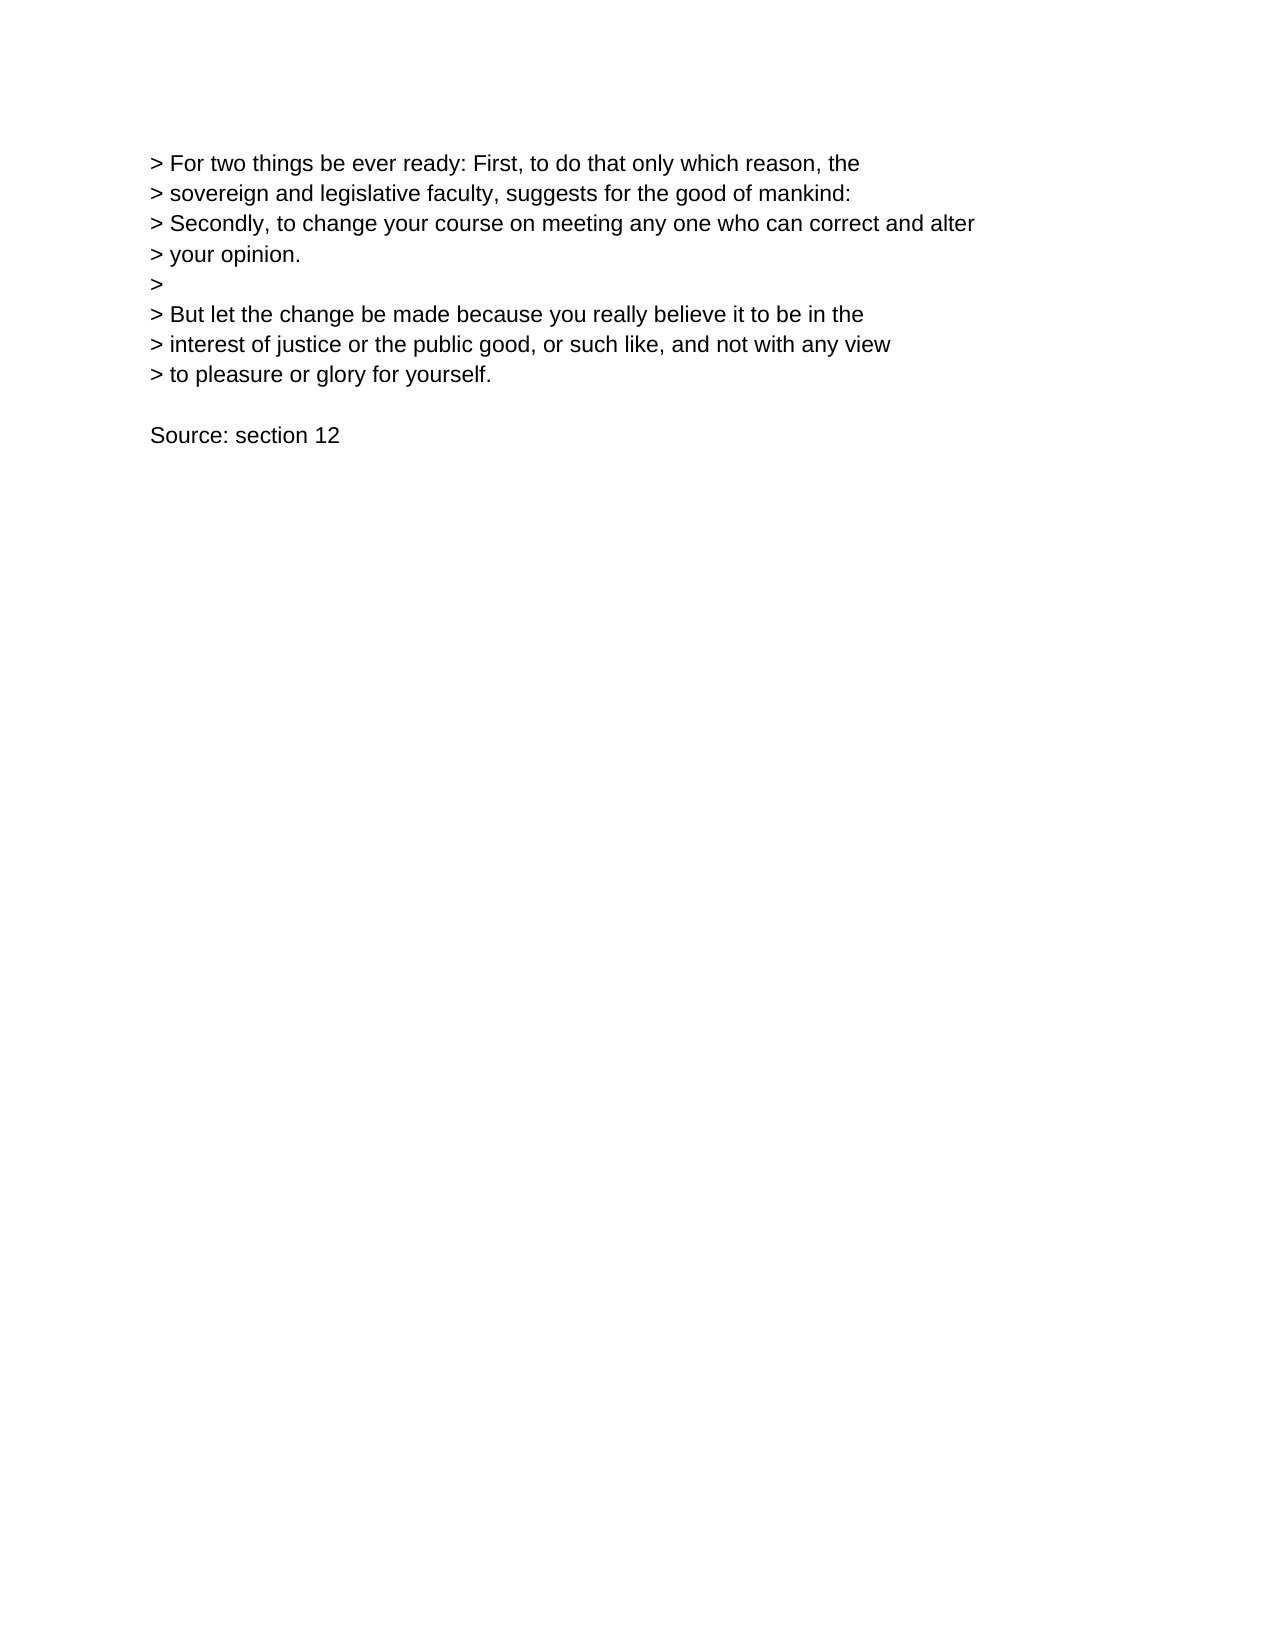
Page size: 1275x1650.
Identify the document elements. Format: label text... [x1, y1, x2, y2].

text > sovereign and legislative faculty, suggests for the good of mankind: [150, 180, 1125, 207]
text > [150, 271, 1125, 297]
text > Secondly, to change your course on meeting any one who can correct and alter [150, 210, 1125, 237]
text > But let the change be made because you really believe it to be in the [150, 301, 1125, 327]
text > to pleasure or glory for yourself. [150, 361, 1125, 388]
text > interest of justice or the public good, or such like, and not with any view [150, 331, 1125, 358]
text Source: section 12 [150, 422, 1125, 448]
text > your opinion. [150, 241, 1125, 267]
text > For two things be ever ready: First, to do that only which reason, the [150, 150, 1125, 176]
